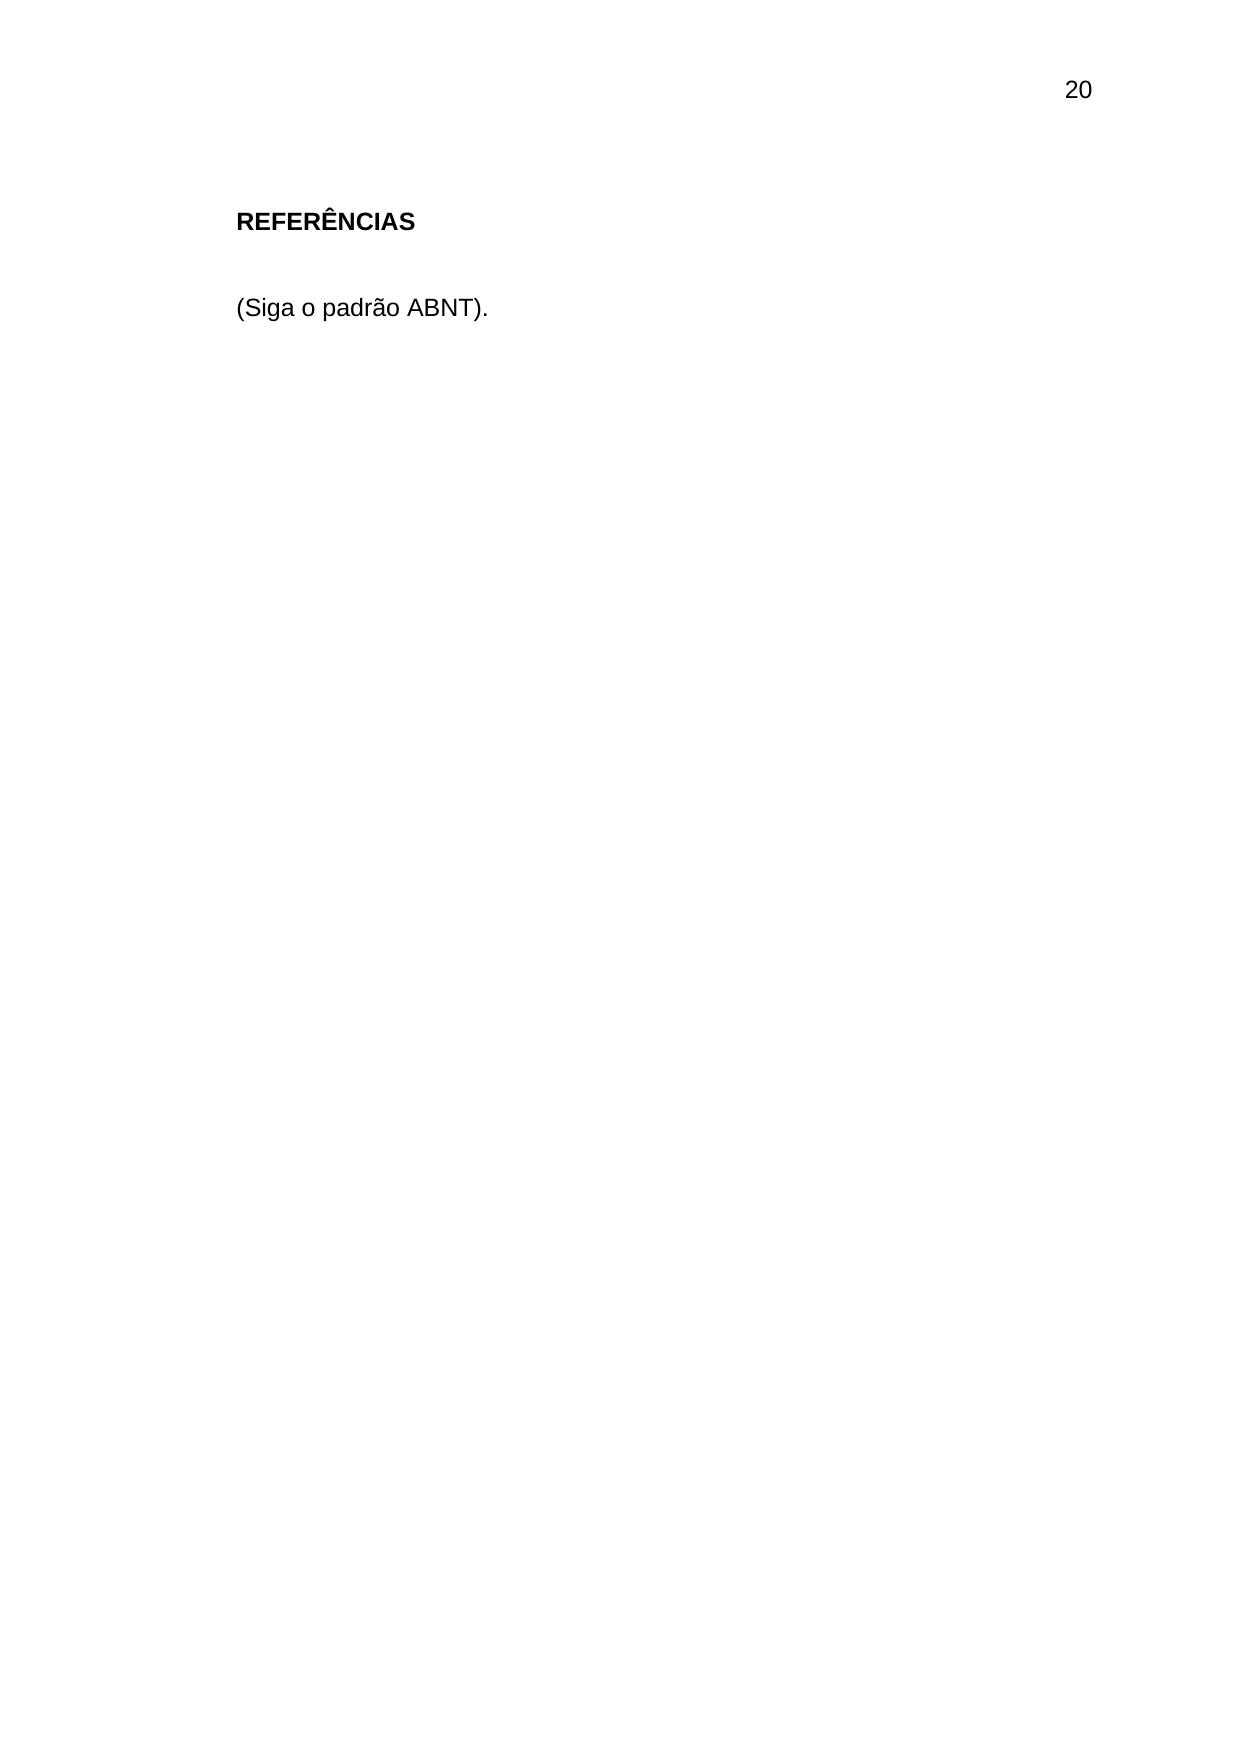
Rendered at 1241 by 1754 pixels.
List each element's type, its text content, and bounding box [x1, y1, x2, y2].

subtitle Referências [236, 207, 1092, 236]
text (Siga o padrão ABNT). [236, 293, 1092, 322]
